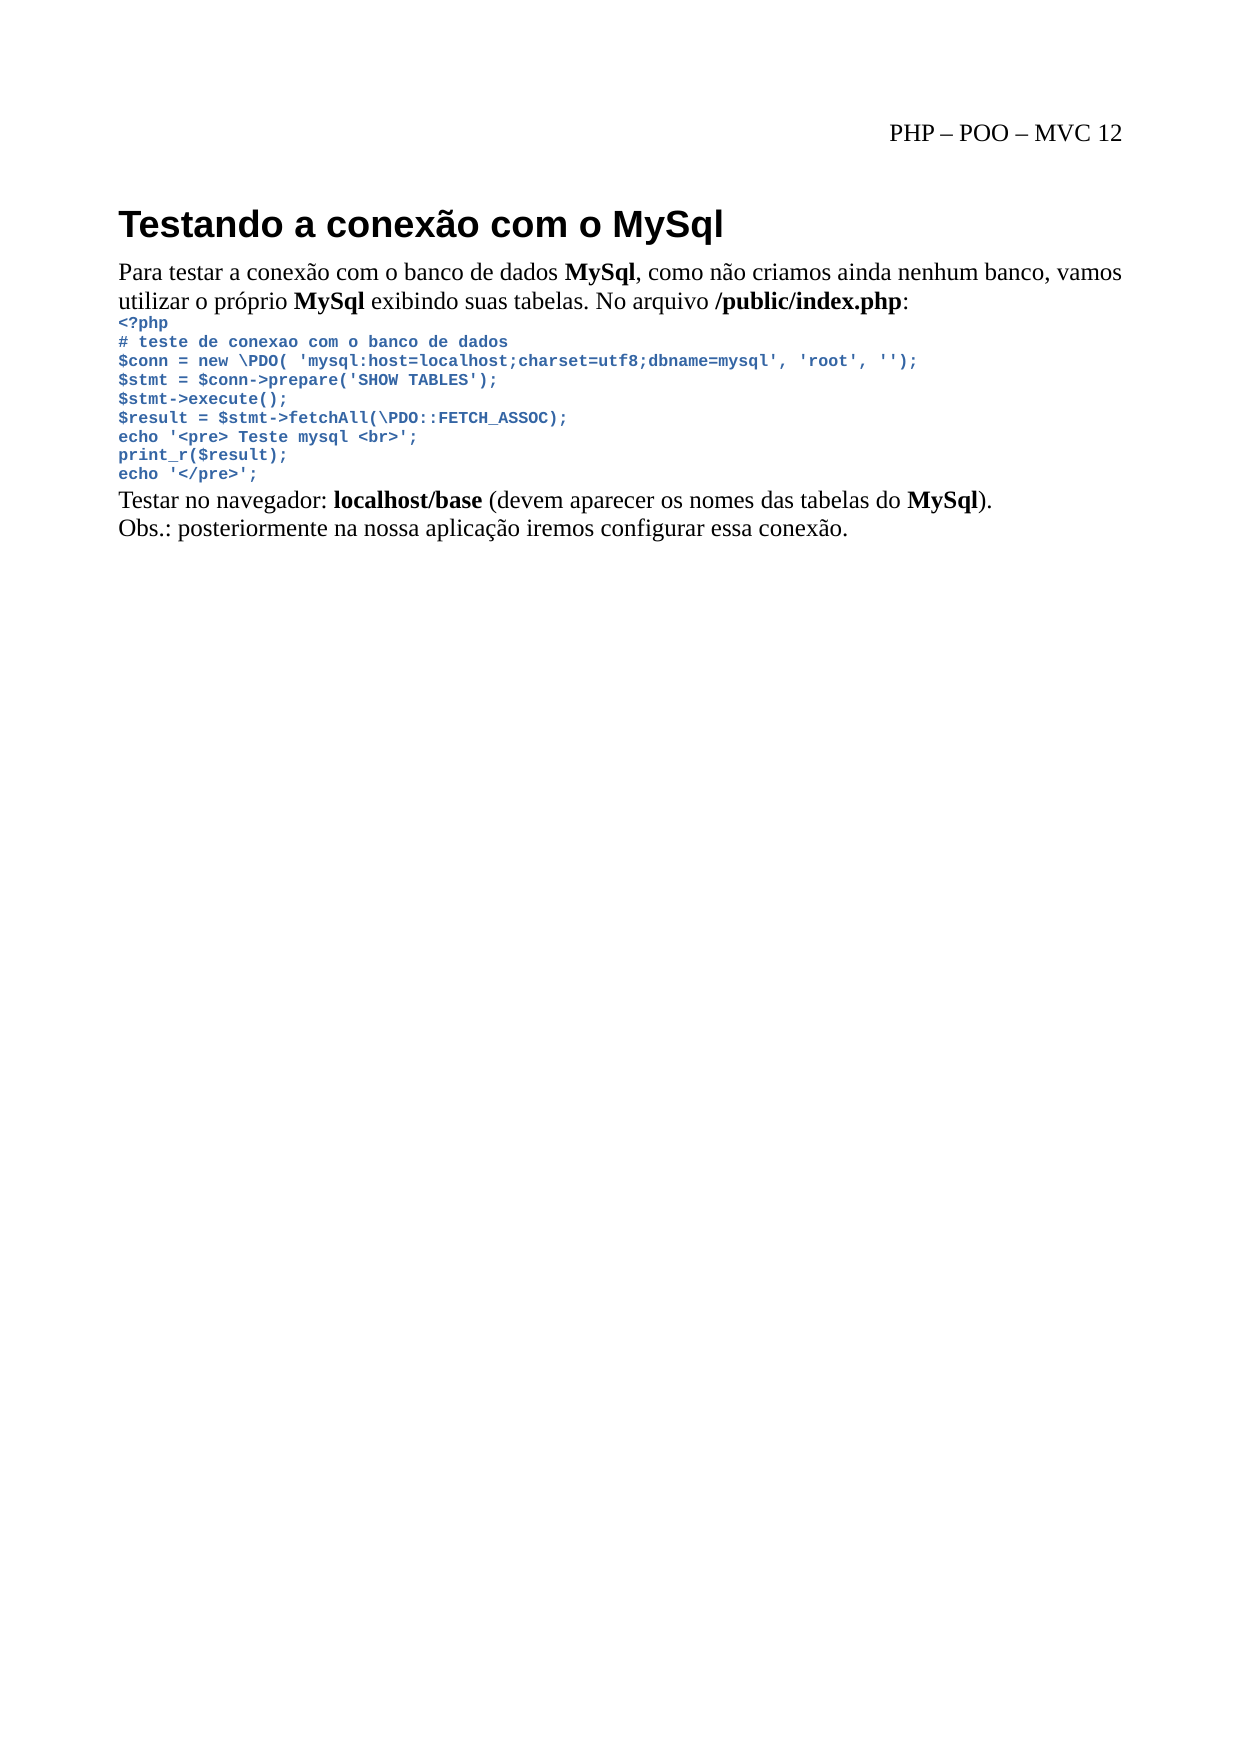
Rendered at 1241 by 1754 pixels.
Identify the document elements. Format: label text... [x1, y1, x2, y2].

text print_r($result); [118, 447, 1122, 466]
text echo '<pre> Teste mysql <br>'; [118, 428, 1122, 447]
text $stmt = $conn->prepare('SHOW TABLES'); [118, 372, 1122, 390]
text $stmt->execute(); [118, 390, 1122, 409]
text Testar no navegador: localhost/base (devem aparecer os nomes das tabelas do MySql). [118, 485, 1122, 513]
subtitle Testando a conexão com o MySql [118, 201, 1122, 245]
text $result = $stmt->fetchAll(\PDO::FETCH_ASSOC); [118, 409, 1122, 428]
text $conn = new \PDO( 'mysql:host=localhost;charset=utf8;dbname=mysql', 'root', ''); [118, 353, 1122, 372]
text <?php [118, 315, 1122, 334]
text Obs.: posteriormente na nossa aplicação iremos configurar essa conexão. [118, 513, 1122, 542]
text Para testar a conexão com o banco de dados MySql, como não criamos ainda nenhum banco, vamos utilizar o próprio MySql exibindo suas tabelas. No arquivo /public/index.php: [118, 257, 1122, 315]
text # teste de conexao com o banco de dados [118, 334, 1122, 353]
text echo '</pre>'; [118, 466, 1122, 485]
